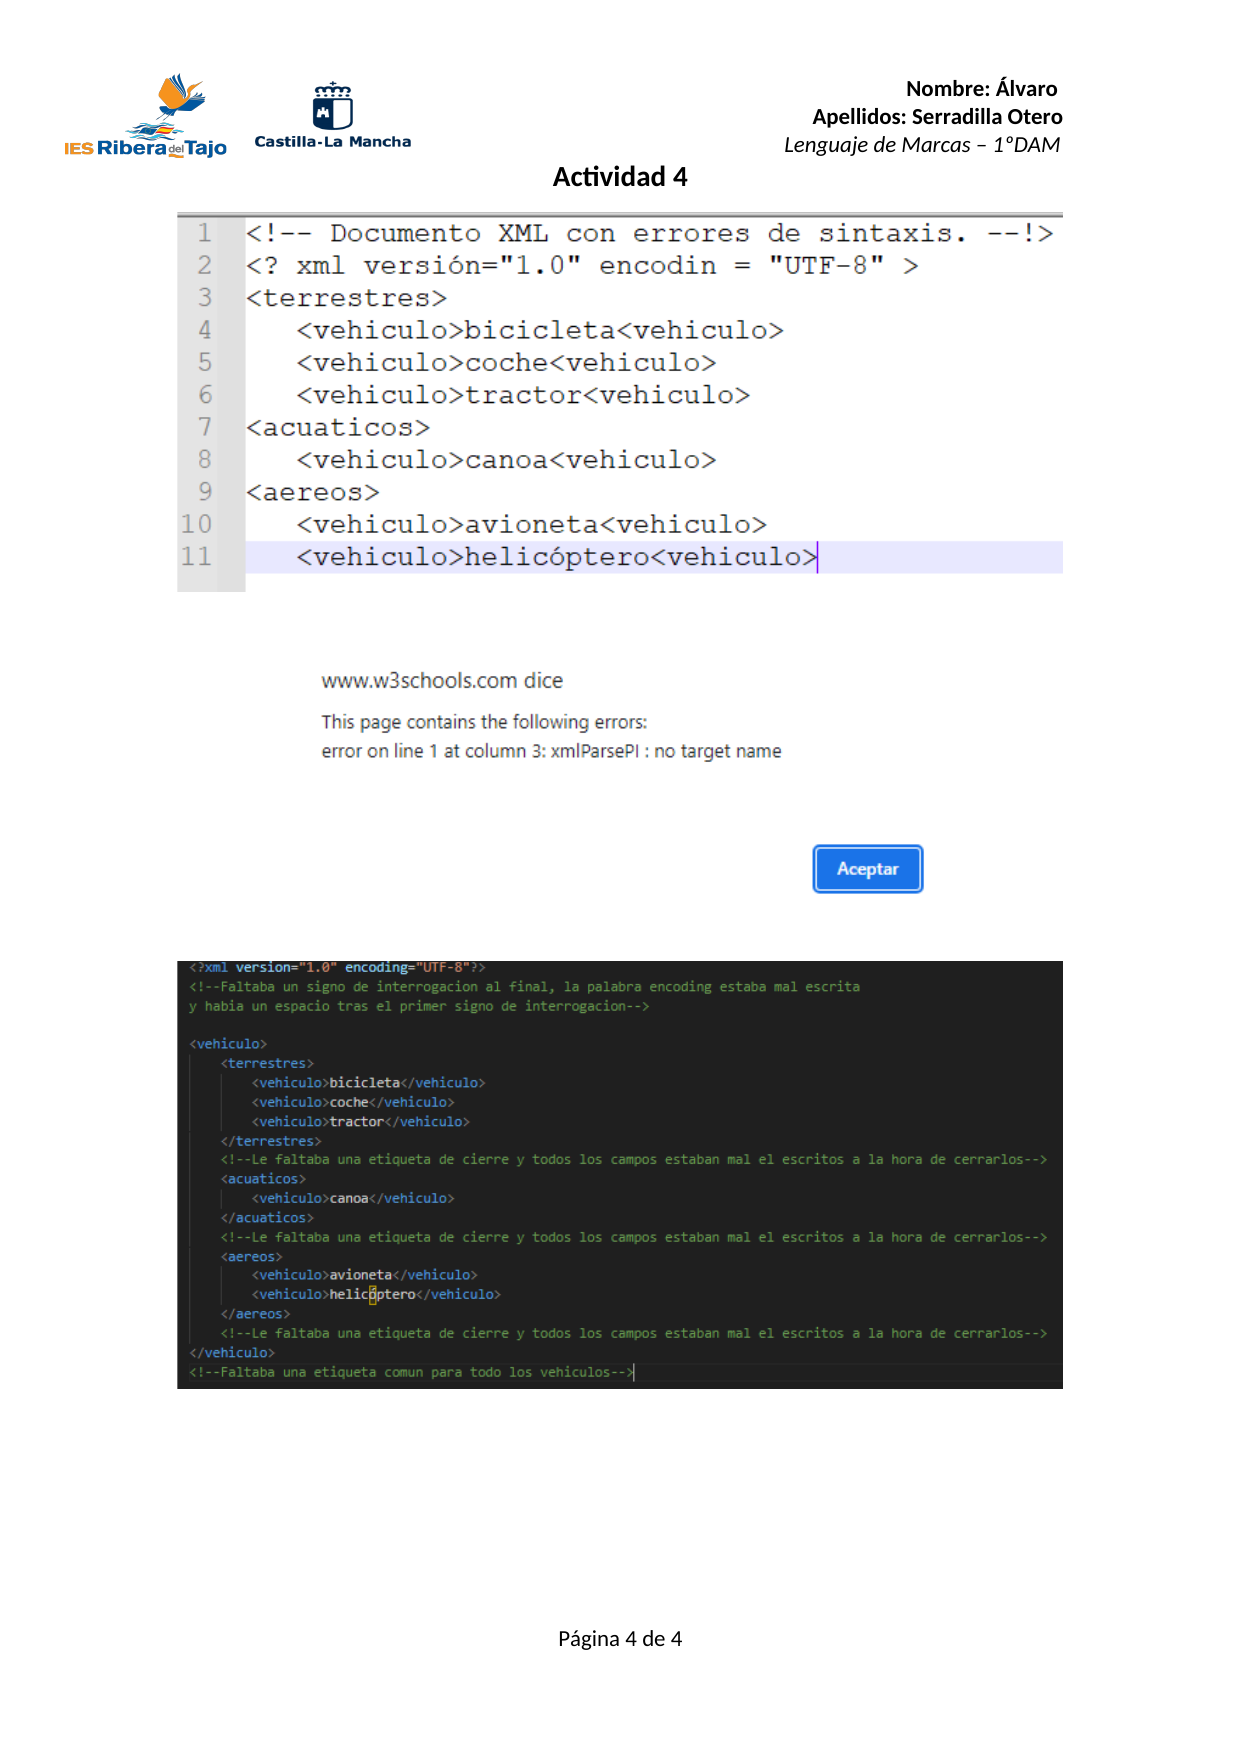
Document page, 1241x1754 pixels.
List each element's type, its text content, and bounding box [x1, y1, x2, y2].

picture [303, 649, 937, 904]
picture [233, 73, 432, 158]
text Actividad 4 [177, 158, 1063, 193]
picture [65, 73, 227, 158]
picture [177, 961, 1063, 1389]
picture [177, 212, 1063, 592]
